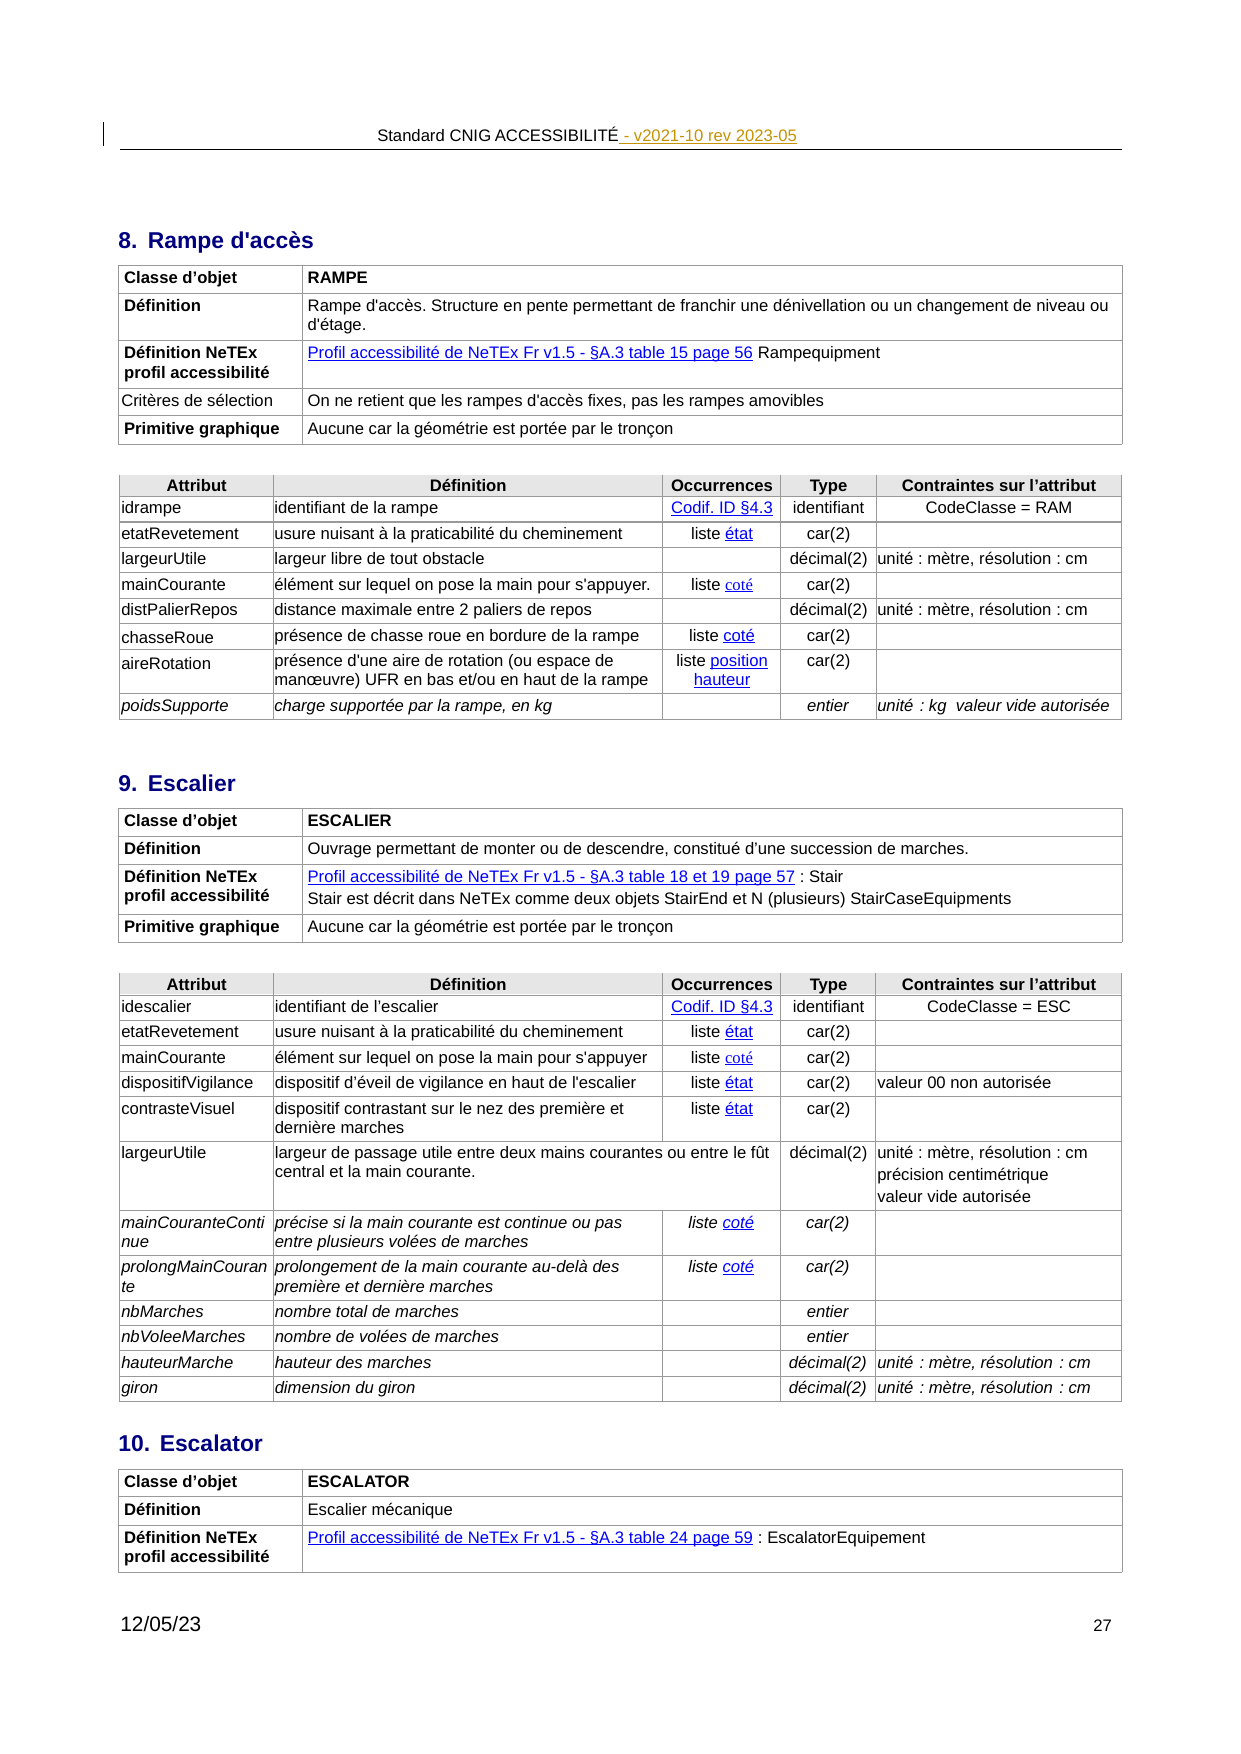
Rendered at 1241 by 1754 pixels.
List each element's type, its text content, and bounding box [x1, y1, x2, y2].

table_header Occurrences [663, 475, 780, 496]
table_header Occurrences [663, 973, 780, 994]
table_cell identifiant [781, 996, 875, 1020]
table_cell charge supportée par la rampe, en kg [274, 694, 662, 718]
table_cell car(2) [781, 1211, 875, 1255]
table_cell usure nuisant à la praticabilité du cheminement [274, 1021, 662, 1045]
table_cell idrampe [120, 497, 273, 521]
table_cell décimal(2) [781, 599, 876, 623]
table_cell unité : mètre, résolution : cm [877, 599, 1121, 623]
table_cell présence de chasse roue en bordure de la rampe [274, 624, 662, 648]
table_cell distance maximale entre 2 paliers de repos [274, 599, 662, 623]
table_cell car(2) [781, 624, 876, 648]
table_cell Codif. ID §4.3 [663, 497, 780, 521]
table_cell liste coté [663, 1211, 780, 1255]
table_cell car(2) [781, 1072, 875, 1096]
table_cell Rampe d'accès. Structure en pente permettant de franchir une dénivellation ou un changement de niveau ou d'étage. [303, 294, 1122, 340]
table_cell [663, 599, 780, 623]
table_header Classe d’objet [119, 1470, 302, 1496]
table_header ESCALATOR [303, 1470, 1122, 1496]
table_cell car(2) [781, 1046, 875, 1071]
table_cell car(2) [781, 523, 876, 547]
table_cell élément sur lequel on pose la main pour s'appuyer. [274, 573, 662, 598]
table_cell On ne retient que les rampes d'accès fixes, pas les rampes amovibles [303, 389, 1122, 415]
table_cell idescalier [120, 996, 273, 1020]
table_cell [876, 1326, 1121, 1350]
table_cell largeurUtile [120, 1142, 273, 1210]
table_cell largeurUtile [120, 548, 273, 572]
table_cell [876, 1256, 1121, 1299]
table_cell décimal(2) [781, 1351, 875, 1376]
table_cell Aucune car la géométrie est portée par le tronçon [303, 915, 1122, 942]
table_header Contraintes sur l’attribut [877, 475, 1121, 496]
table_cell etatRevetement [120, 1021, 273, 1045]
table_cell largeur libre de tout obstacle [274, 548, 662, 572]
table_cell Escalier mécanique [303, 1497, 1122, 1524]
table_header Classe d’objet [119, 809, 302, 836]
table_cell nbMarches [120, 1301, 273, 1325]
table_cell [876, 1211, 1121, 1255]
table_cell identifiant de la rampe [274, 497, 662, 521]
table_cell dispositif d’éveil de vigilance en haut de l'escalier [274, 1072, 662, 1096]
table_cell [877, 650, 1121, 693]
table_cell Aucune car la géométrie est portée par le tronçon [303, 416, 1122, 443]
table_cell distPalierRepos [120, 599, 273, 623]
table_cell car(2) [781, 1256, 875, 1299]
table_cell entier [781, 1301, 875, 1325]
table_header ESCALIER [303, 809, 1122, 836]
table_cell identifiant de l’escalier [274, 996, 662, 1020]
table_cell car(2) [781, 573, 876, 598]
table_cell prolongement de la main courante au-delà des première et dernière marches [274, 1256, 662, 1299]
table_cell prolongMainCourante [120, 1256, 273, 1299]
table_cell nbVoleeMarches [120, 1326, 273, 1350]
table_cell [876, 1097, 1121, 1141]
table_cell identifiant [781, 497, 876, 521]
table_cell car(2) [781, 1097, 875, 1141]
table_cell liste état [663, 523, 780, 547]
table_cell [663, 1377, 780, 1401]
table_cell décimal(2) [781, 548, 876, 572]
table_header RAMPE [303, 266, 1122, 293]
subtitle Rampe d'accès [118, 227, 1122, 253]
table_cell liste coté [663, 624, 780, 648]
table_cell chasseRoue [120, 624, 273, 648]
table_cell Définition NeTEx profil accessibilité [119, 341, 302, 387]
table_cell usure nuisant à la praticabilité du cheminement [274, 523, 662, 547]
table_cell etatRevetement [120, 523, 273, 547]
table_cell Définition [119, 294, 302, 340]
table_cell entier [781, 694, 876, 718]
table_cell [877, 573, 1121, 598]
table_cell car(2) [781, 1021, 875, 1045]
subtitle Escalator [118, 1430, 1122, 1457]
table_cell unité : mètre, résolution : cm [876, 1351, 1121, 1376]
table_cell [876, 1301, 1121, 1325]
table_cell Primitive graphique [119, 915, 302, 942]
table_cell Profil accessibilité de NeTEx Fr v1.5 - §A.3 table 18 et 19 page 57 : Stair Stair est décrit dans NeTEx comme deux objets StairEnd et N (plusieurs) StairCaseEquipments [303, 865, 1122, 914]
table_cell dispositif contrastant sur le nez des première et dernière marches [274, 1097, 662, 1141]
table_cell Ouvrage permettant de monter ou de descendre, constitué d’une succession de marches. [303, 837, 1122, 864]
table_cell [877, 624, 1121, 648]
table_cell décimal(2) [781, 1142, 875, 1210]
subtitle Escalier [118, 770, 1122, 796]
table_cell largeur de passage utile entre deux mains courantes ou entre le fût central et la main courante. [274, 1142, 780, 1210]
table_cell liste état [663, 1072, 780, 1096]
table_header Contraintes sur l’attribut [876, 973, 1121, 994]
table_cell Définition NeTEx profil accessibilité [119, 1526, 302, 1572]
table_cell hauteur des marches [274, 1351, 662, 1376]
table_header Classe d’objet [119, 266, 302, 293]
table_cell élément sur lequel on pose la main pour s'appuyer [274, 1046, 662, 1071]
table_cell liste position hauteur [663, 650, 780, 693]
table_cell liste coté [663, 1046, 780, 1071]
table_cell décimal(2) [781, 1377, 875, 1401]
table_header Type [781, 973, 875, 994]
table_cell nombre total de marches [274, 1301, 662, 1325]
table_cell [663, 1351, 780, 1376]
table_cell liste état [663, 1097, 780, 1141]
table_cell CodeClasse = ESC [876, 996, 1121, 1020]
table_cell Profil accessibilité de NeTEx Fr v1.5 - §A.3 table 24 page 59 : EscalatorEquipement [303, 1526, 1122, 1572]
table_cell unité : mètre, résolution : cm précision centimétrique valeur vide autorisée [876, 1142, 1121, 1210]
table_cell car(2) [781, 650, 876, 693]
table_header Attribut [120, 973, 273, 994]
table_cell CodeClasse = RAM [877, 497, 1121, 521]
table_cell dimension du giron [274, 1377, 662, 1401]
table_cell unité : kg valeur vide autorisée [877, 694, 1121, 718]
table_cell Primitive graphique [119, 416, 302, 443]
table_cell Définition [119, 1497, 302, 1524]
table_cell [663, 548, 780, 572]
table_cell dispositifVigilance [120, 1072, 273, 1096]
table_cell mainCourante [120, 1046, 273, 1071]
table_cell [877, 523, 1121, 547]
table_cell entier [781, 1326, 875, 1350]
table_header Définition [274, 475, 662, 496]
table_cell [663, 1301, 780, 1325]
table_header Attribut [120, 475, 273, 496]
table_cell mainCourante [120, 573, 273, 598]
table_cell valeur 00 non autorisée [876, 1072, 1121, 1096]
table_cell liste coté [663, 1256, 780, 1299]
table_cell liste état [663, 1021, 780, 1045]
table_cell Définition [119, 837, 302, 864]
table_cell [663, 694, 780, 718]
table_cell [876, 1046, 1121, 1071]
table_cell mainCouranteContinue [120, 1211, 273, 1255]
table_header Définition [274, 973, 662, 994]
table_cell présence d'une aire de rotation (ou espace de manœuvre) UFR en bas et/ou en haut de la rampe [274, 650, 662, 693]
table_cell unité : mètre, résolution : cm [876, 1377, 1121, 1401]
table_cell [663, 1326, 780, 1350]
table_header Type [781, 475, 876, 496]
table_cell unité : mètre, résolution : cm [877, 548, 1121, 572]
table_cell liste coté [663, 573, 780, 598]
table_cell nombre de volées de marches [274, 1326, 662, 1350]
table_cell hauteurMarche [120, 1351, 273, 1376]
table_cell Profil accessibilité de NeTEx Fr v1.5 - §A.3 table 15 page 56 Rampequipment [303, 341, 1122, 387]
table_cell contrasteVisuel [120, 1097, 273, 1141]
table_cell giron [120, 1377, 273, 1401]
table_cell Définition NeTEx profil accessibilité [119, 865, 302, 914]
table_cell [876, 1021, 1121, 1045]
table_cell aireRotation [120, 650, 273, 693]
table_cell Critères de sélection [119, 389, 302, 415]
table_cell précise si la main courante est continue ou pas entre plusieurs volées de marches [274, 1211, 662, 1255]
table_cell Codif. ID §4.3 [663, 996, 780, 1020]
table_cell poidsSupporte [120, 694, 273, 718]
